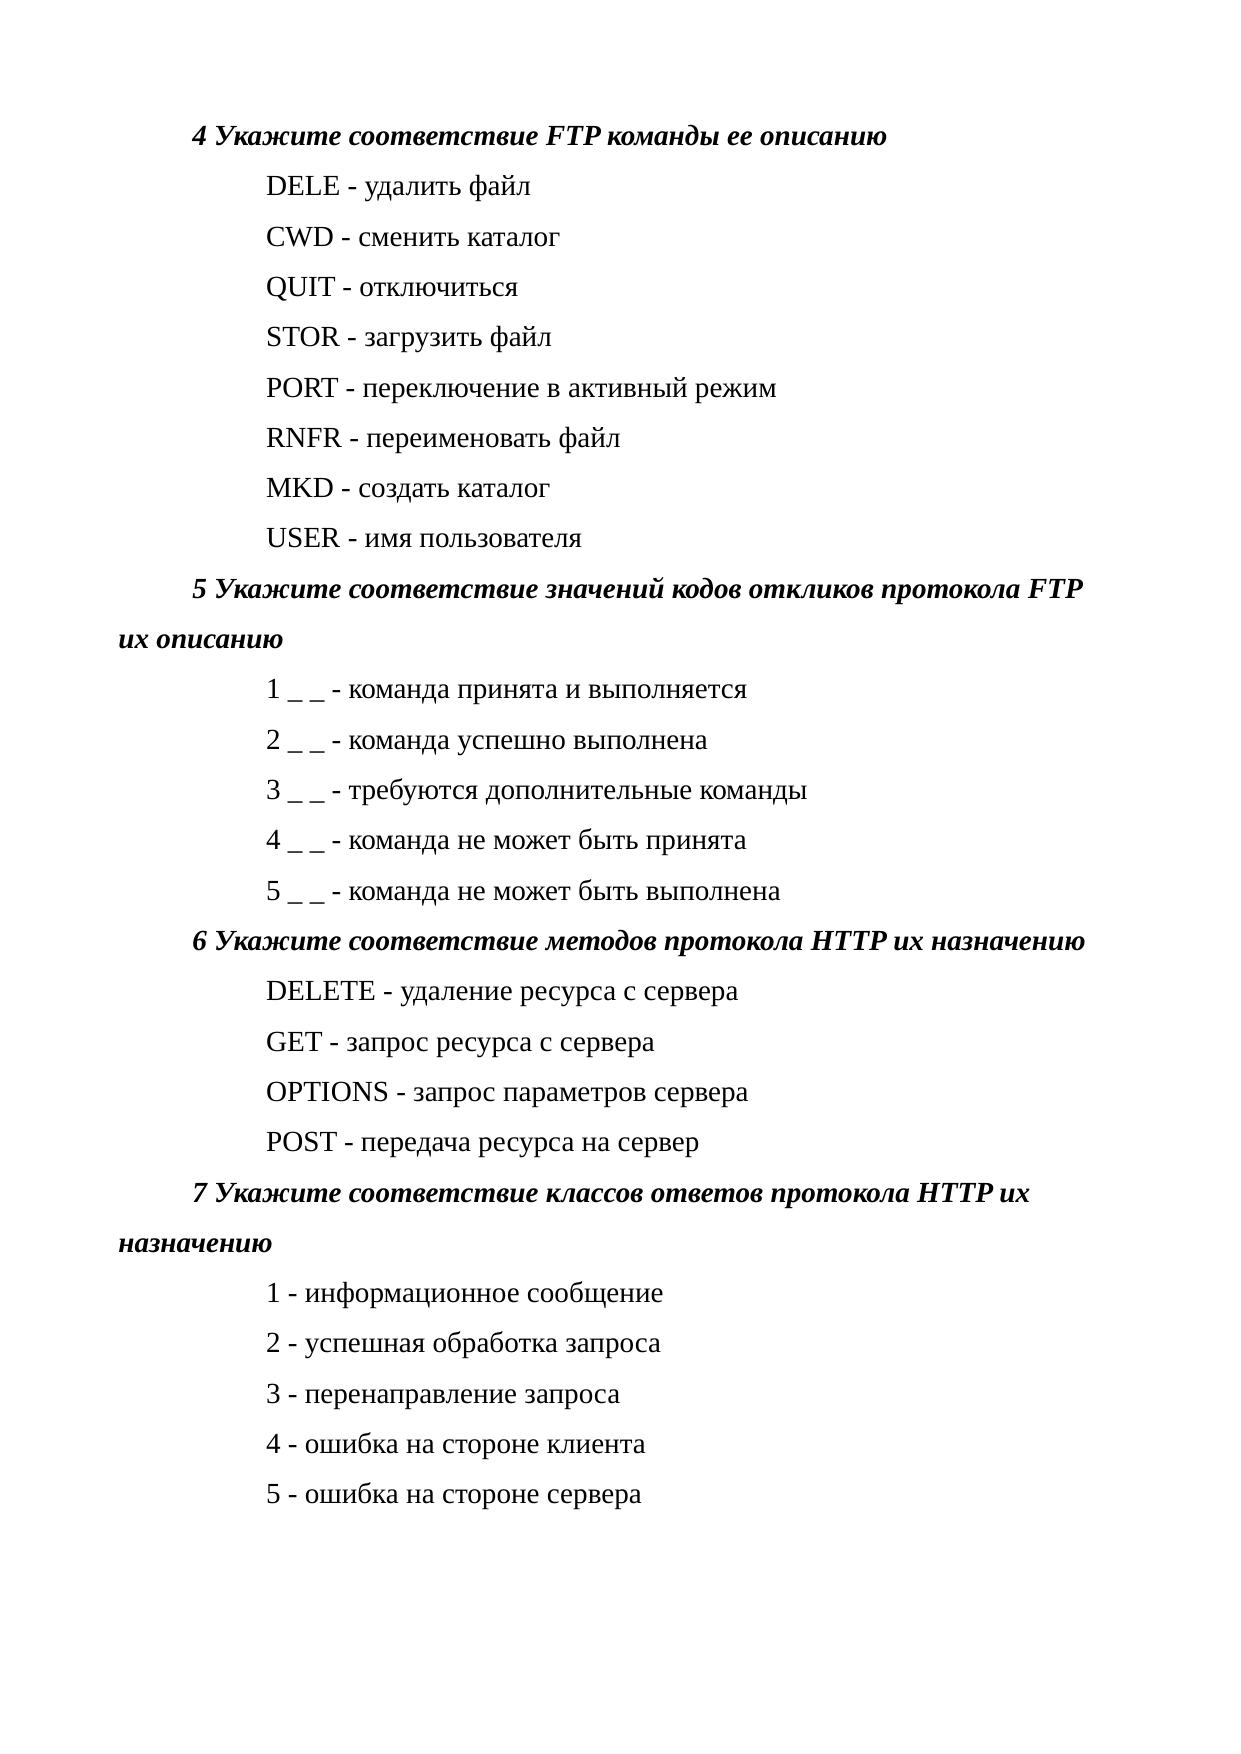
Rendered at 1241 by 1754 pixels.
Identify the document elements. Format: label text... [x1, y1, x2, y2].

text POST - передача ресурса на сервер [118, 1124, 1122, 1158]
text 2 - успешная обработка запроса [118, 1326, 1122, 1359]
text 2 _ _ - команда успешно выполнена [118, 722, 1122, 755]
text GET - запрос ресурса с сервера [118, 1024, 1122, 1057]
text 6 Укажите соответствие методов протокола HTTP их назначению [118, 923, 1122, 957]
text 4 - ошибка на стороне клиента [118, 1426, 1122, 1460]
text 1 _ _ - команда принята и выполняется [118, 672, 1122, 705]
text 3 - перенаправление запроса [118, 1376, 1122, 1409]
text 4 Укажите соответствие FTP команды ее описанию [118, 118, 1122, 152]
text MKD - создать каталог [118, 470, 1122, 504]
text CWD - сменить каталог [118, 219, 1122, 252]
text DELETE - удаление ресурса с сервера [118, 973, 1122, 1007]
text USER - имя пользователя [118, 521, 1122, 554]
text 4 _ _ - команда не может быть принята [118, 822, 1122, 856]
text OPTIONS - запрос параметров сервера [118, 1074, 1122, 1108]
text PORT - переключение в активный режим [118, 370, 1122, 403]
text DELE - удалить файл [118, 168, 1122, 202]
text 5 Укажите соответствие значений кодов откликов протокола FTP их описанию [118, 571, 1122, 655]
text 5 - ошибка на стороне сервера [118, 1477, 1122, 1510]
text RNFR - переименовать файл [118, 420, 1122, 453]
text 5 _ _ - команда не может быть выполнена [118, 873, 1122, 906]
text 1 - информационное сообщение [118, 1275, 1122, 1309]
text QUIT - отключиться [118, 269, 1122, 303]
text STOR - загрузить файл [118, 319, 1122, 353]
text 7 Укажите соответствие классов ответов протокола HTTP их назначению [118, 1175, 1122, 1258]
text 3 _ _ - требуются дополнительные команды [118, 772, 1122, 806]
